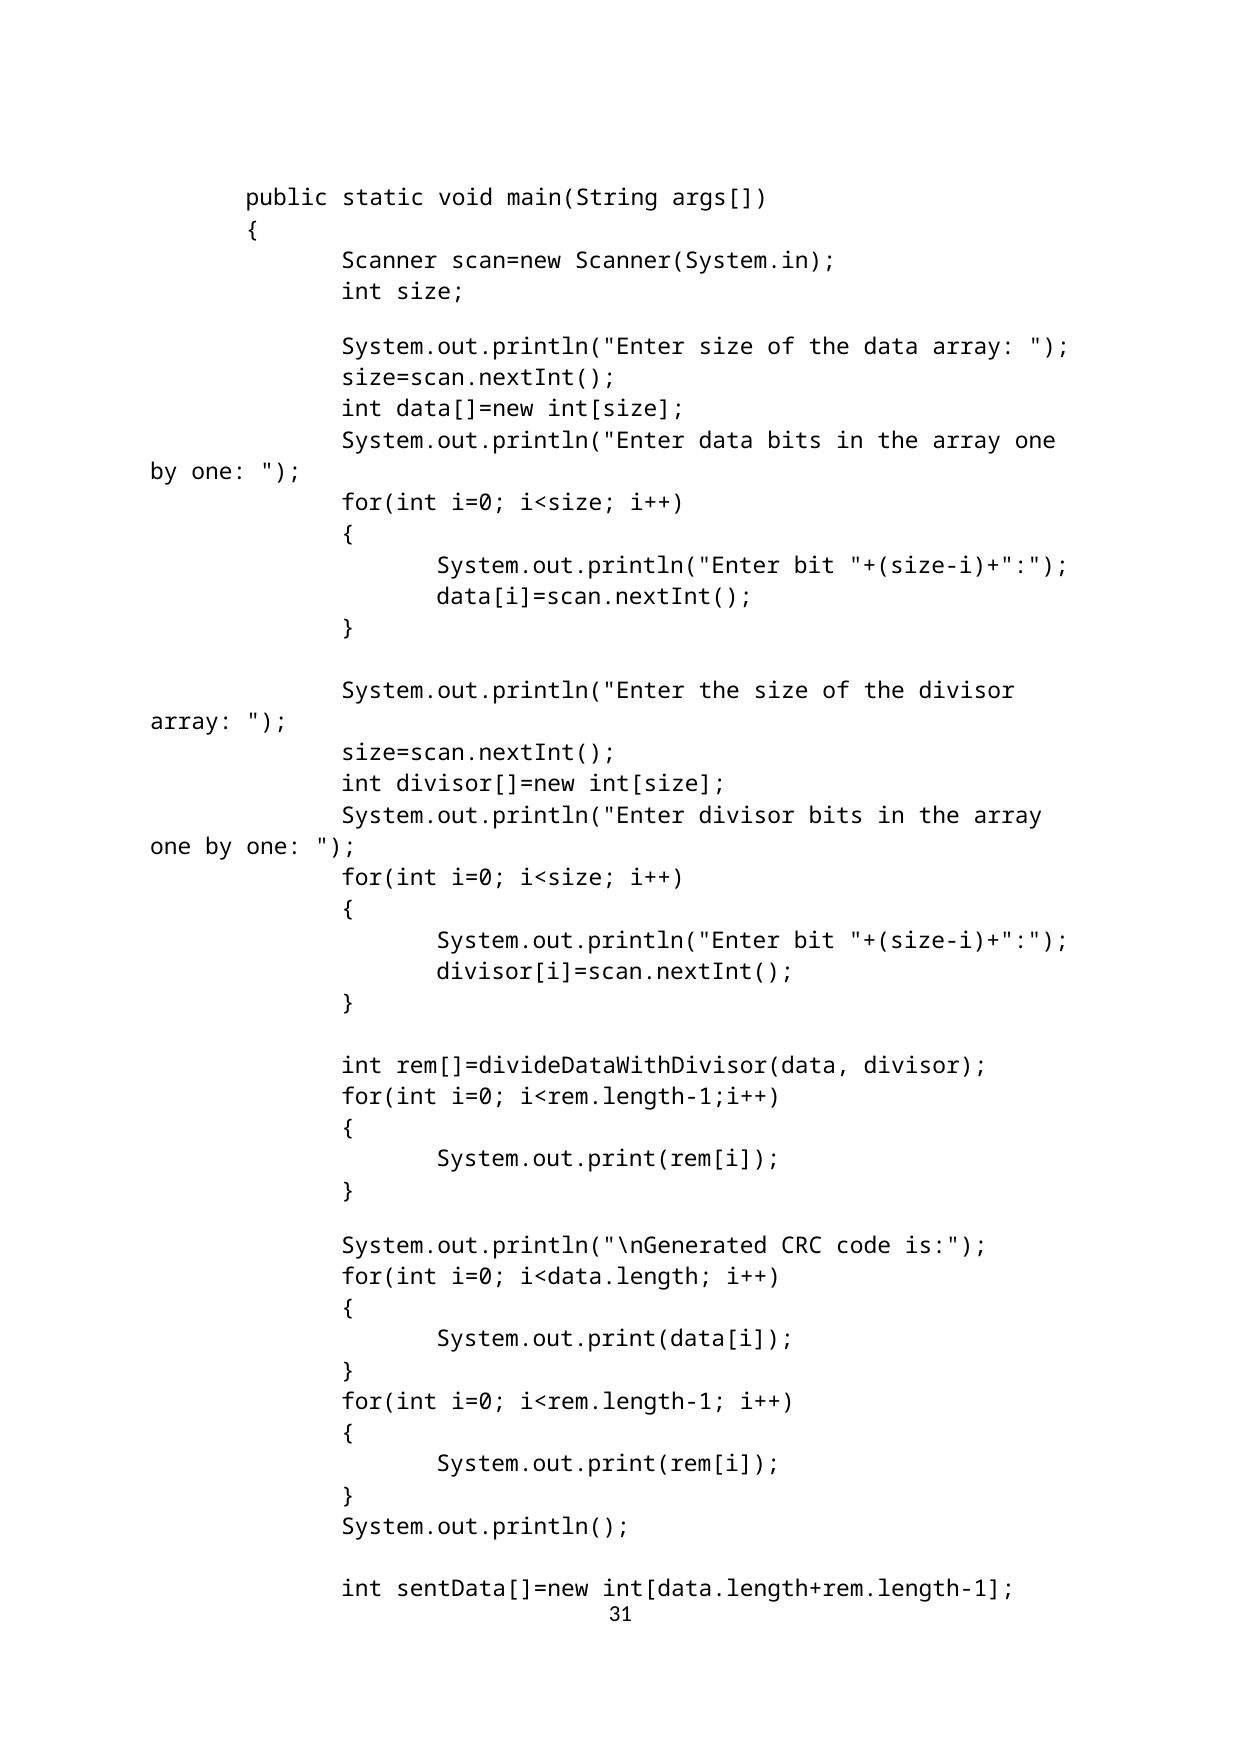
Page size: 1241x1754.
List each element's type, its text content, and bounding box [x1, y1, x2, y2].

text Scanner scan=new Scanner(System.in); [150, 244, 1090, 275]
text System.out.println("Enter the size of the divisor array: "); [150, 674, 1090, 736]
text { [150, 212, 1090, 244]
text for(int i=0; i<size; i++) [150, 486, 1090, 517]
text } [150, 1174, 1090, 1205]
text } [150, 1353, 1090, 1385]
text data[i]=scan.nextInt(); [150, 580, 1090, 611]
text { [150, 892, 1090, 924]
text System.out.println("Enter size of the data array: "); [150, 330, 1090, 361]
text System.out.println("Enter bit "+(size-i)+":"); [150, 924, 1090, 955]
text for(int i=0; i<rem.length-1; i++) [150, 1385, 1090, 1416]
text { [150, 517, 1090, 549]
text int divisor[]=new int[size]; [150, 767, 1090, 799]
text { [150, 1291, 1090, 1322]
text public static void main(String args[]) [150, 181, 1090, 212]
text for(int i=0; i<size; i++) [150, 861, 1090, 892]
text for(int i=0; i<rem.length-1;i++) [150, 1080, 1090, 1111]
text { [150, 1416, 1090, 1447]
text } [150, 986, 1090, 1017]
text } [150, 1478, 1090, 1510]
text System.out.println("Enter bit "+(size-i)+":"); [150, 549, 1090, 580]
text System.out.print(rem[i]); [150, 1447, 1090, 1478]
text System.out.println("Enter divisor bits in the array one by one: "); [150, 799, 1090, 861]
text System.out.println(); [150, 1510, 1090, 1541]
text System.out.print(data[i]); [150, 1322, 1090, 1353]
text System.out.println("\nGenerated CRC code is:"); [150, 1228, 1090, 1260]
text { [150, 1111, 1090, 1142]
text int sentData[]=new int[data.length+rem.length-1]; [150, 1572, 1090, 1603]
text int rem[]=divideDataWithDivisor(data, divisor); [150, 1049, 1090, 1080]
text for(int i=0; i<data.length; i++) [150, 1260, 1090, 1291]
text size=scan.nextInt(); [150, 736, 1090, 767]
text System.out.print(rem[i]); [150, 1142, 1090, 1174]
text } [150, 611, 1090, 642]
text int data[]=new int[size]; [150, 392, 1090, 424]
text System.out.println("Enter data bits in the array one by one: "); [150, 424, 1090, 486]
text size=scan.nextInt(); [150, 361, 1090, 392]
text divisor[i]=scan.nextInt(); [150, 955, 1090, 986]
text int size; [150, 275, 1090, 306]
